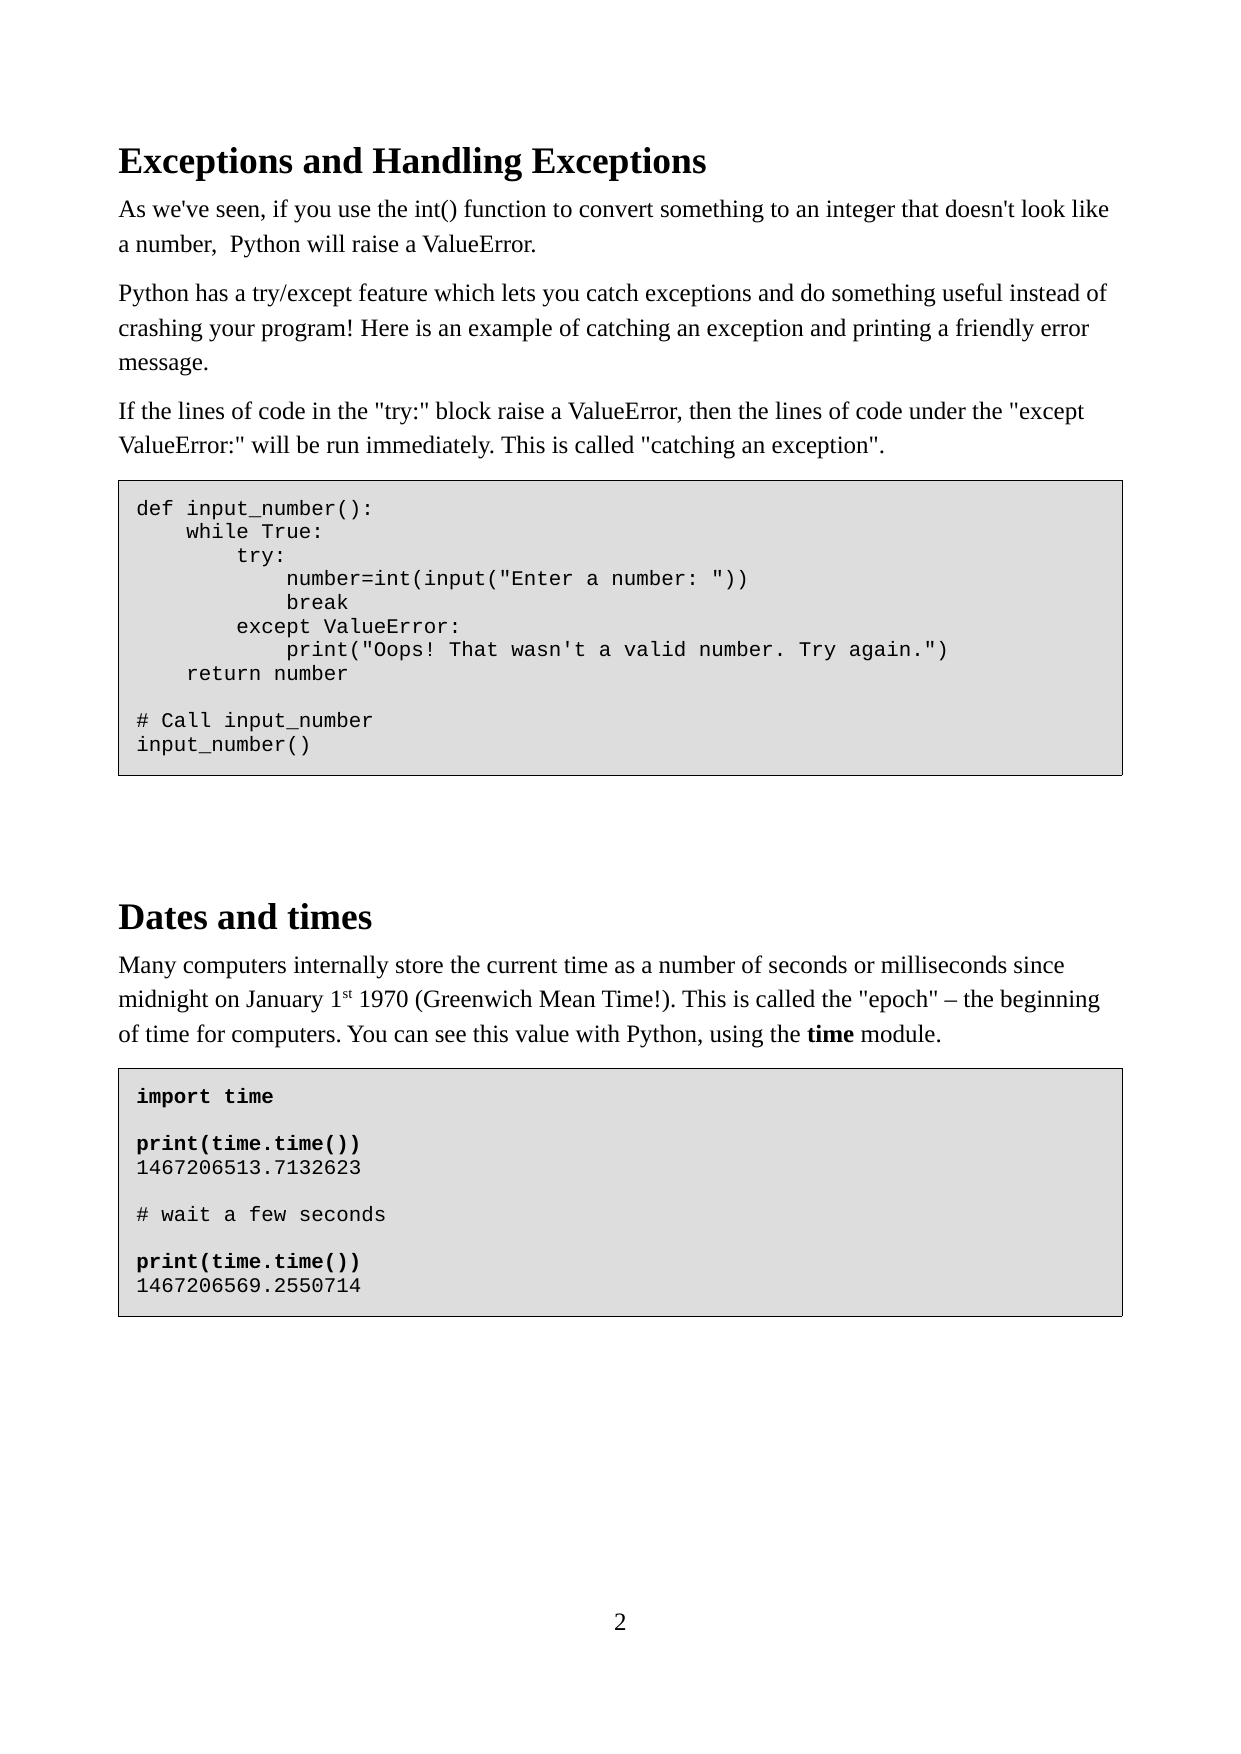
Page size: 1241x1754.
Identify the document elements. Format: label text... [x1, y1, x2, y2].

text As we've seen, if you use the int() function to convert something to an integer that doesn't look like a number, Python will raise a ValueError. [118, 194, 1122, 258]
subtitle break [119, 574, 1122, 598]
subtitle number=int(input("Enter a number: ")) [119, 551, 1122, 574]
text Many computers internally store the current time as a number of seconds or milliseconds since midnight on January 1st 1970 (Greenwich Mean Time!). This is called the "epoch" – the beginning of time for computers. You can see this value with Python, using the time module. [118, 950, 1122, 1048]
subtitle # wait a few seconds [119, 1186, 1122, 1210]
text Python has a try/except feature which lets you catch exceptions and do something useful instead of crashing your program! Here is an example of catching an exception and printing a friendly error message. [118, 278, 1122, 376]
subtitle print(time.time()) [119, 1233, 1122, 1257]
subtitle print(time.time()) [119, 1115, 1122, 1139]
subtitle while True: [119, 503, 1122, 527]
subtitle 1467206569.2550714 [119, 1257, 1122, 1316]
subtitle def input_number(): [119, 481, 1122, 503]
subtitle 1467206513.7132623 [119, 1139, 1122, 1163]
subtitle Dates and times [118, 894, 1122, 937]
subtitle return number [119, 645, 1122, 669]
text If the lines of code in the "try:" block raise a ValueError, then the lines of code under the "except ValueError:" will be run immediately. This is called "catching an exception". [118, 396, 1122, 459]
subtitle input_number() [119, 716, 1122, 775]
subtitle try: [119, 527, 1122, 551]
subtitle except ValueError: [119, 598, 1122, 622]
subtitle print("Oops! That wasn't a valid number. Try again.") [119, 622, 1122, 645]
subtitle # Call input_number [119, 692, 1122, 716]
subtitle Exceptions and Handling Exceptions [118, 139, 1122, 182]
subtitle import time [119, 1069, 1122, 1092]
